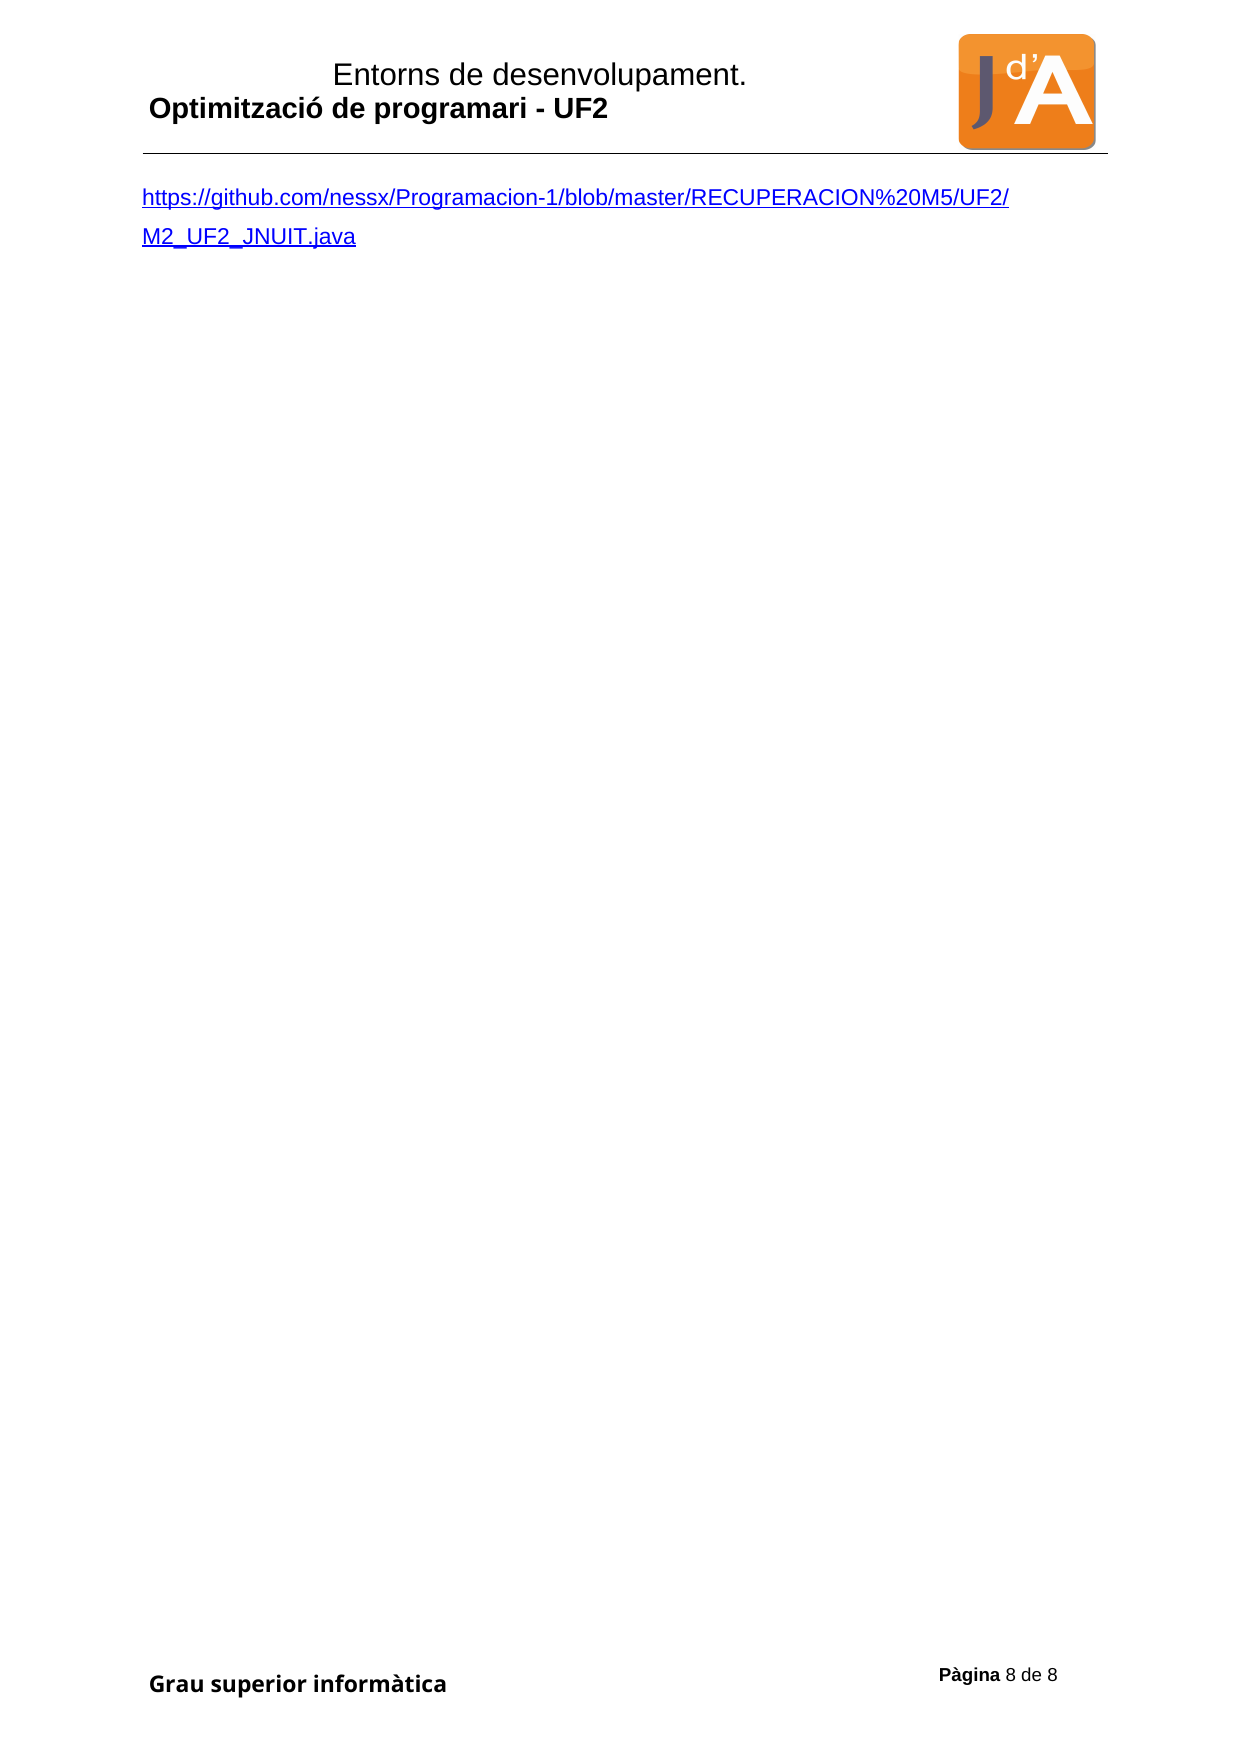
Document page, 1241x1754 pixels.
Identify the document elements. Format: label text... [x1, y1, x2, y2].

picture [958, 34, 1096, 150]
text https://github.com/nessx/Programacion-1/blob/master/RECUPERACION%20M5/UF2/M2_UF2_JNUIT.java [142, 185, 1107, 249]
